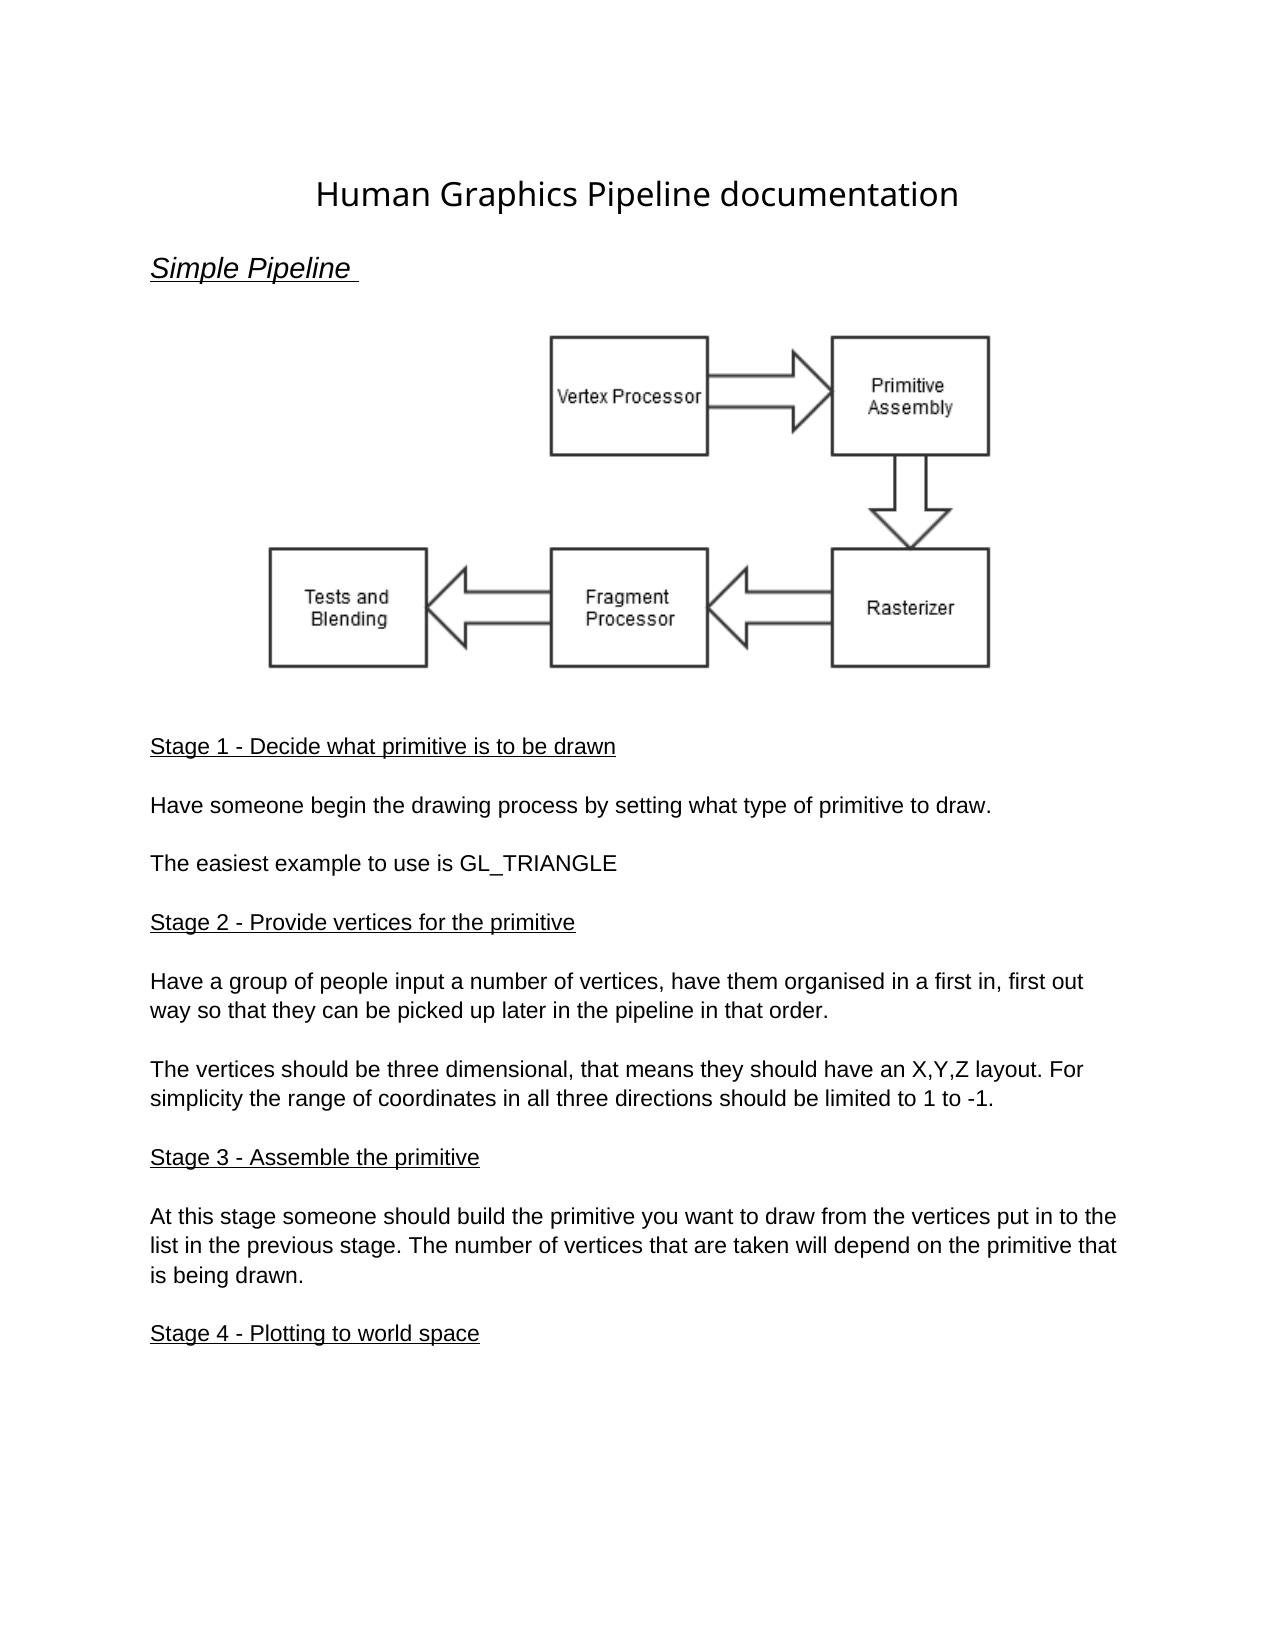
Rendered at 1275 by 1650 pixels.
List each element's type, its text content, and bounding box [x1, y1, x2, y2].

picture [255, 322, 1020, 698]
text Have a group of people input a number of vertices, have them organised in a first in, first out way so that they can be picked up later in the pipeline in that order. [150, 968, 1125, 1023]
text Stage 4 - Plotting to world space [150, 1321, 1125, 1347]
text The easiest example to use is GL_TRIANGLE [150, 851, 1125, 877]
text The vertices should be three dimensional, that means they should have an X,Y,Z layout. For simplicity the range of coordinates in all three directions should be limited to 1 to -1. [150, 1057, 1125, 1112]
subtitle Human Graphics Pipeline documentation [150, 171, 1125, 216]
text Stage 2 - Provide vertices for the primitive [150, 910, 1125, 935]
text At this stage someone should build the primitive you want to draw from the vertices put in to the list in the previous stage. The number of vertices that are taken will depend on the primitive that is being drawn. [150, 1203, 1125, 1288]
subtitle Simple Pipeline [150, 252, 1125, 285]
text Stage 3 - Assemble the primitive [150, 1145, 1125, 1170]
text Have someone begin the drawing process by setting what type of primitive to draw. [150, 792, 1125, 818]
text Stage 1 - Decide what primitive is to be drawn [150, 733, 1125, 759]
